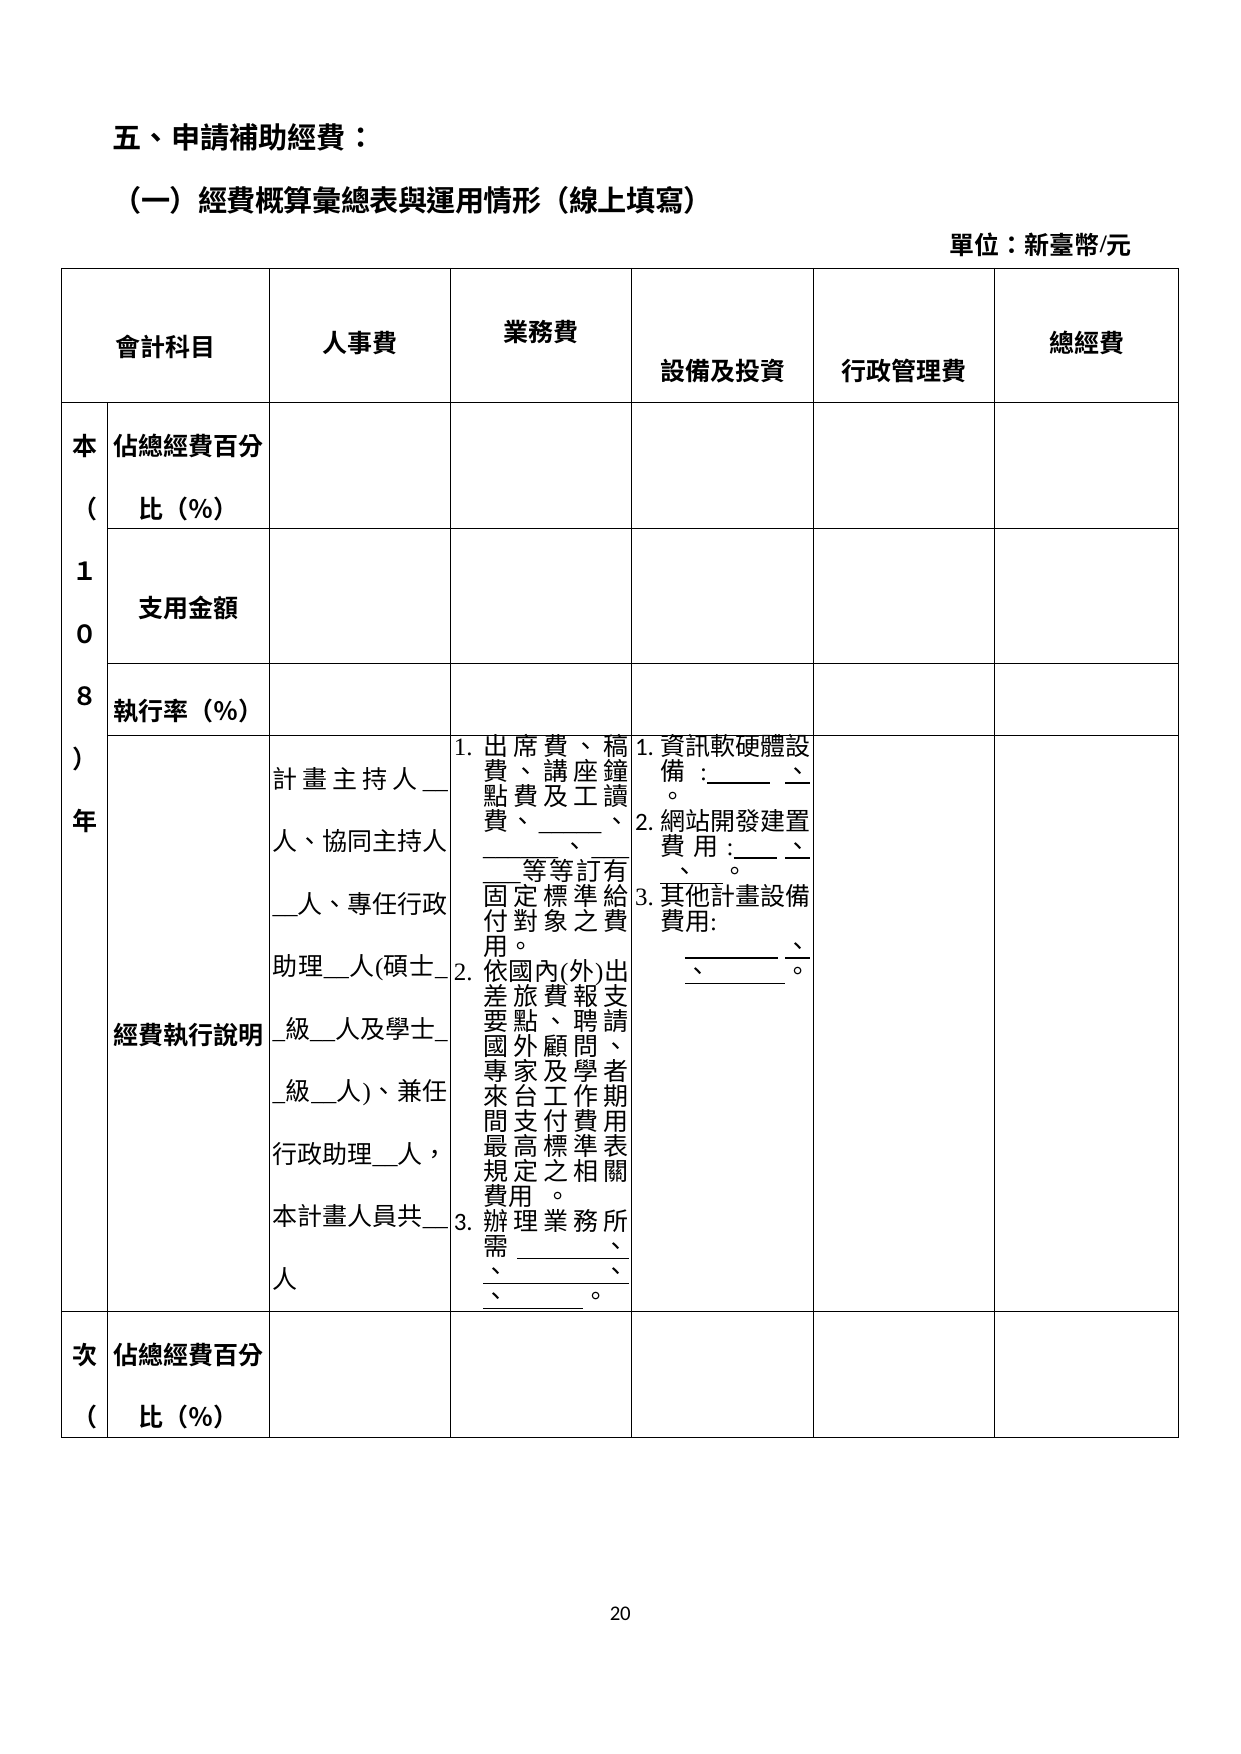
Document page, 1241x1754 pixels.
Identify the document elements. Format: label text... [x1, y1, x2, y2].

table_header 設備及投資 [632, 269, 813, 402]
table_cell [995, 736, 1178, 1311]
table_cell [451, 1312, 631, 1437]
table_cell 支用金額 [108, 529, 269, 663]
table_cell [632, 664, 813, 734]
table_cell [995, 664, 1178, 734]
table_header 人事費 [270, 269, 450, 402]
table_cell [814, 664, 994, 734]
table_header 總經費 [995, 269, 1178, 402]
table_cell [270, 529, 450, 663]
table_cell [814, 1312, 994, 1437]
table_cell [995, 403, 1178, 528]
table_header 業務費 [451, 269, 631, 402]
table_cell 執行率（％） [108, 664, 269, 734]
table_cell [814, 529, 994, 663]
table_cell [995, 529, 1178, 663]
table_cell 出席費、稿費、講座鐘點費及工讀費、_____、______、______等等訂有固定標準給付對象之費用。 依國內(外)出差旅費報支要點、聘請國外顧問、專家及學者來台工作期間支付費用最高標準表規定之相關費用 。 辦理業務所需 、 、 、 、 。 [451, 736, 631, 1311]
table_cell 佔總經費百分比（％） [108, 1312, 269, 1437]
table_cell 經費執行說明 [108, 736, 269, 1311]
table_cell [270, 403, 450, 528]
table_cell 佔總經費百分比（％） [108, 403, 269, 528]
table_cell 計畫主持人__人、協同主持人__人、專任行政助理__人(碩士__級__人及學士__級__人)、兼任行政助理__人，本計畫人員共__人 [270, 736, 450, 1311]
table_cell 次（ [62, 1312, 107, 1437]
table_cell [632, 1312, 813, 1437]
table_cell [814, 403, 994, 528]
text 五、申請補助經費： [112, 94, 1128, 157]
text （一）經費概算彙總表與運用情形（線上填寫） [112, 157, 1128, 219]
table_cell 本（１０８）年 [62, 403, 107, 1311]
table_header 會計科目 [62, 269, 269, 402]
table_cell [995, 1312, 1178, 1437]
table_cell 資訊軟硬體設備: 、 。 網站開發建置費用: 、 、 。 其他計畫設備費用: 、 、 。 [632, 736, 813, 1311]
table_cell [451, 664, 631, 734]
table_cell [270, 664, 450, 734]
table_cell [814, 736, 994, 1311]
table_cell [632, 529, 813, 663]
table_cell [451, 403, 631, 528]
table_header 行政管理費 [814, 269, 994, 402]
table_cell [451, 529, 631, 663]
table_cell [632, 403, 813, 528]
table_cell [270, 1312, 450, 1437]
text 單位：新臺幣/元 [112, 225, 1131, 262]
